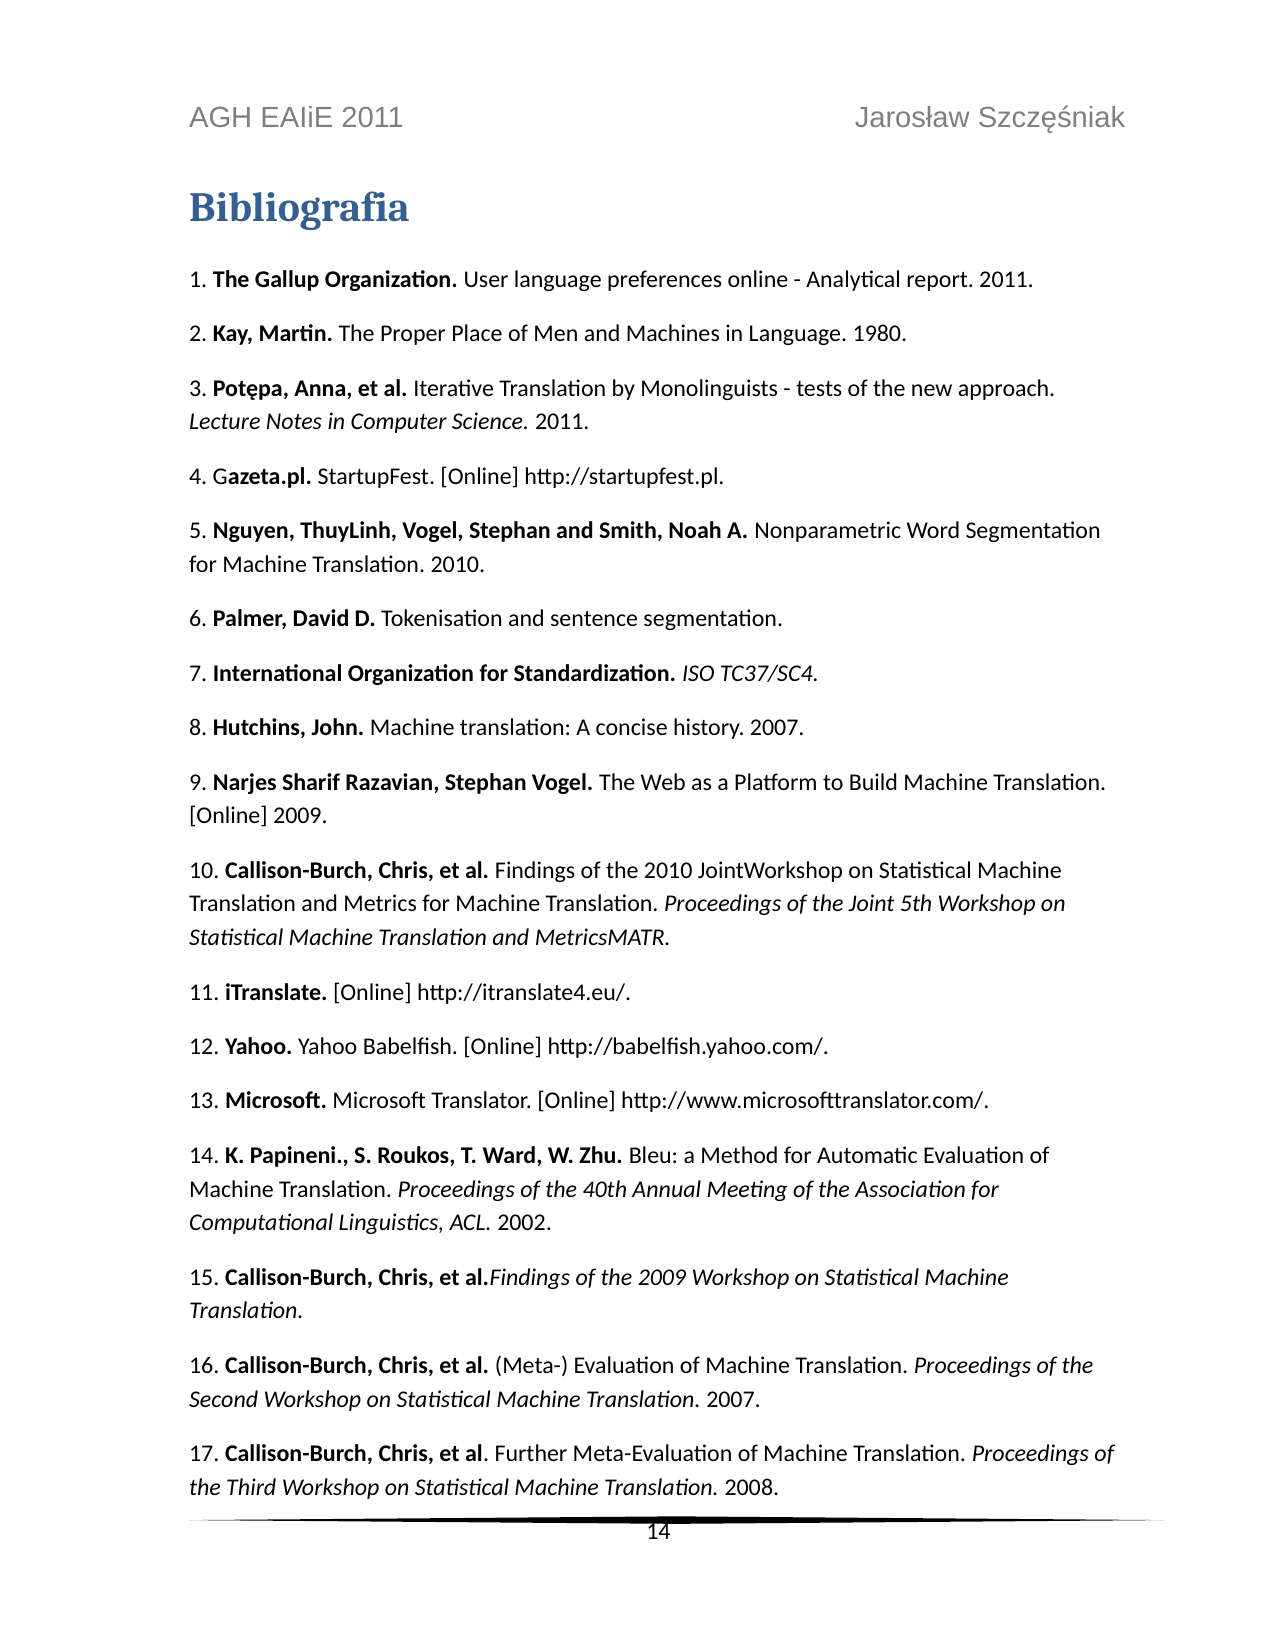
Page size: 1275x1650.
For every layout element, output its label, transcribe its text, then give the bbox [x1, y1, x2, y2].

text 1. The Gallup Organization. User language preferences online - Analytical report. 2011. [189, 264, 1127, 293]
text 3. Potępa, Anna, et al. Iterative Translation by Monolinguists - tests of the new approach. Lecture Notes in Computer Science. 2011. [189, 373, 1127, 436]
text 11. iTranslate. [Online] http://itranslate4.eu/. [189, 977, 1127, 1006]
text 5. Nguyen, ThuyLinh, Vogel, Stephan and Smith, Noah A. Nonparametric Word Segmentation for Machine Translation. 2010. [189, 515, 1127, 578]
text 7. International Organization for Standardization. ISO TC37/SC4. [189, 658, 1127, 687]
text 15. Callison-Burch, Chris, et al.Findings of the 2009 Workshop on Statistical Machine Translation. [189, 1262, 1127, 1325]
text 6. Palmer, David D. Tokenisation and sentence segmentation. [189, 603, 1127, 633]
text 12. Yahoo. Yahoo Babelfish. [Online] http://babelfish.yahoo.com/. [189, 1031, 1127, 1060]
text 16. Callison-Burch, Chris, et al. (Meta-) Evaluation of Machine Translation. Proceedings of the Second Workshop on Statistical Machine Translation. 2007. [189, 1350, 1127, 1413]
text 13. Microsoft. Microsoft Translator. [Online] http://www.microsofttranslator.com/. [189, 1086, 1127, 1115]
subtitle Bibliografia [189, 183, 1127, 231]
text 8. Hutchins, John. Machine translation: A concise history. 2007. [189, 712, 1127, 742]
text 2. Kay, Martin. The Proper Place of Men and Machines in Language. 1980. [189, 318, 1127, 347]
text 4. Gazeta.pl. StartupFest. [Online] http://startupfest.pl. [189, 461, 1127, 490]
text 9. Narjes Sharif Razavian, Stephan Vogel. The Web as a Platform to Build Machine Translation. [Online] 2009. [189, 767, 1127, 830]
text 14. K. Papineni., S. Roukos, T. Ward, W. Zhu. Bleu: a Method for Automatic Evaluation of Machine Translation. Proceedings of the 40th Annual Meeting of the Association for Computational Linguistics, ACL. 2002. [189, 1140, 1127, 1237]
text 17. Callison-Burch, Chris, et al. Further Meta-Evaluation of Machine Translation. Proceedings of the Third Workshop on Statistical Machine Translation. 2008. [189, 1438, 1127, 1501]
text 10. Callison-Burch, Chris, et al. Findings of the 2010 JointWorkshop on Statistical Machine Translation and Metrics for Machine Translation. Proceedings of the Joint 5th Workshop on Statistical Machine Translation and MetricsMATR. [189, 855, 1127, 951]
